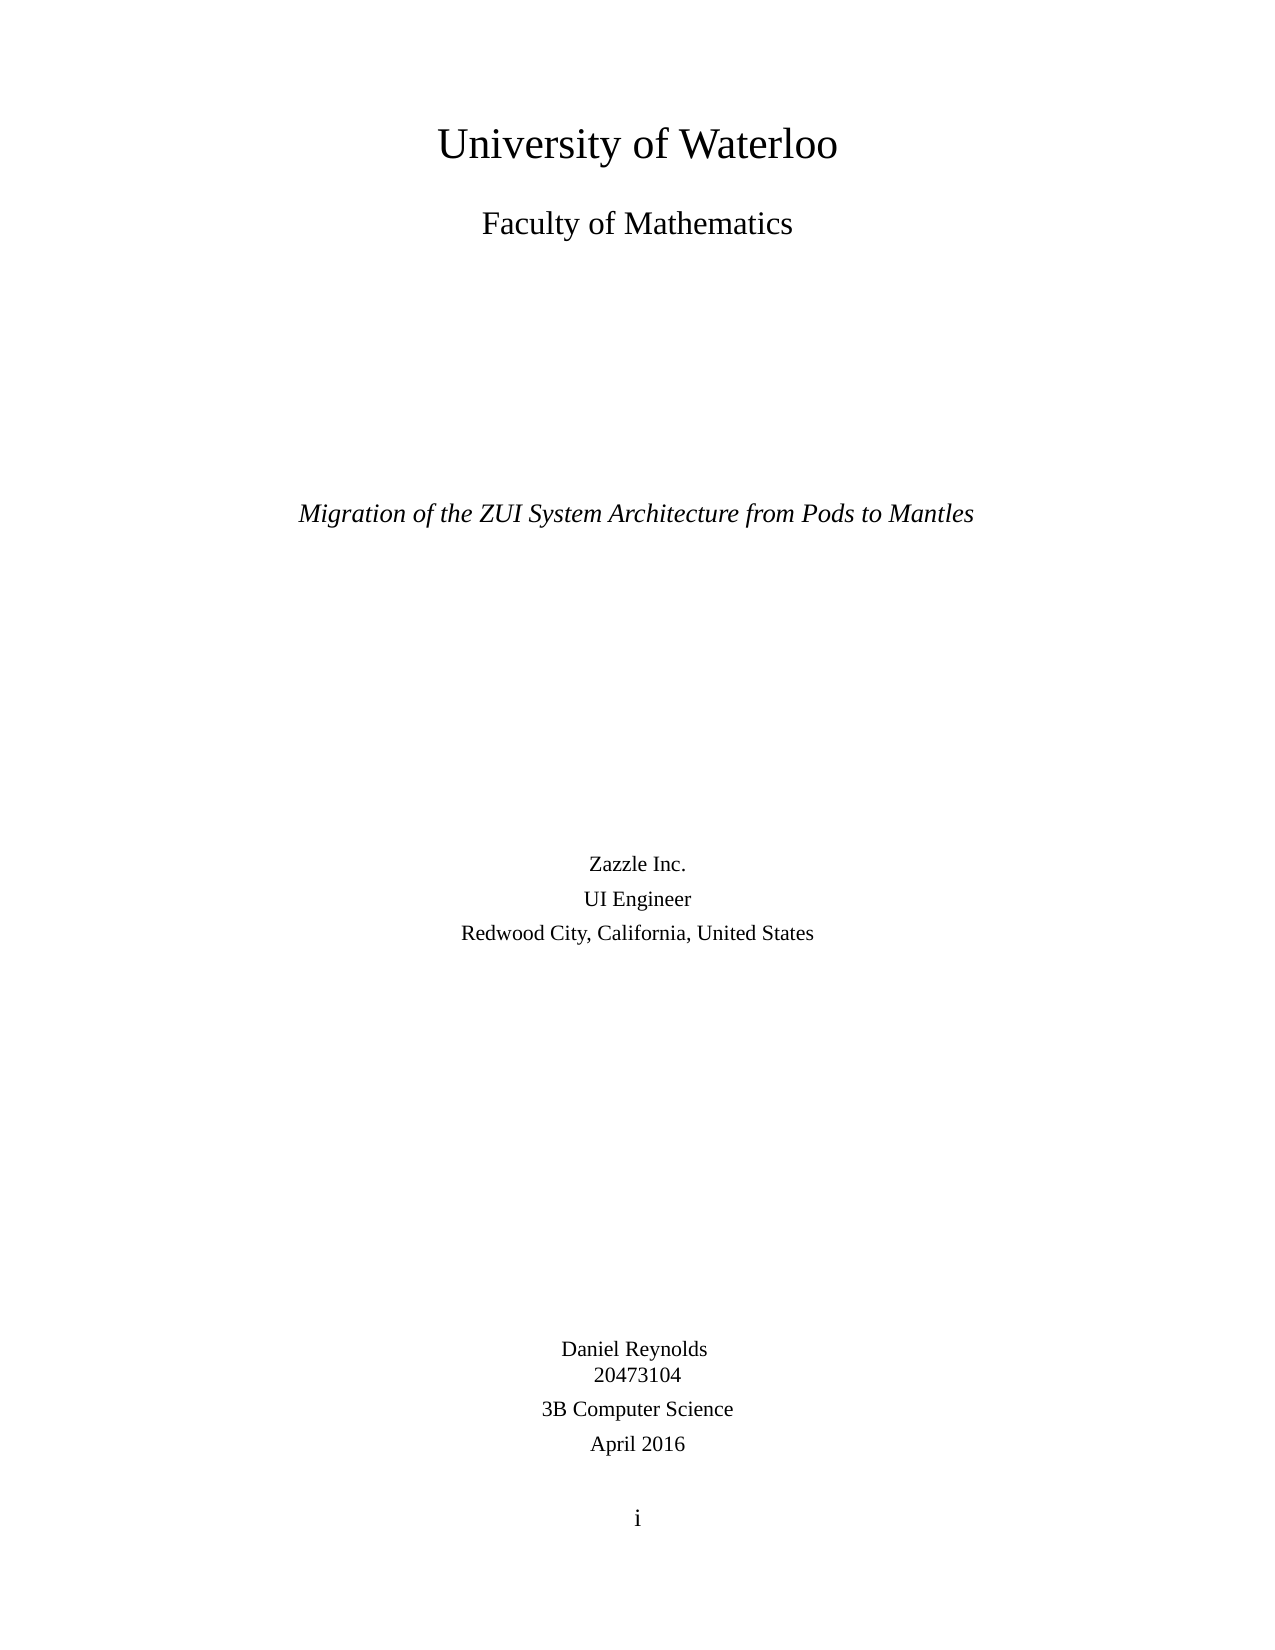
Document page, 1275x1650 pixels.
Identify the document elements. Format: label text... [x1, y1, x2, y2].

text 20473104 [118, 1362, 1157, 1387]
subtitle Faculty of Mathematics [118, 204, 1157, 242]
text Redwood City, California, United States [118, 920, 1157, 945]
text 3B Computer Science [118, 1396, 1157, 1422]
text Zazzle Inc. [118, 851, 1157, 876]
text UI Engineer [118, 886, 1157, 911]
text University of Waterloo [118, 118, 1157, 168]
text April 2016 [118, 1431, 1157, 1456]
text Migration of the ZUI System Architecture from Pods to Mantles [118, 497, 1157, 528]
text Daniel Reynolds [118, 1336, 1157, 1362]
